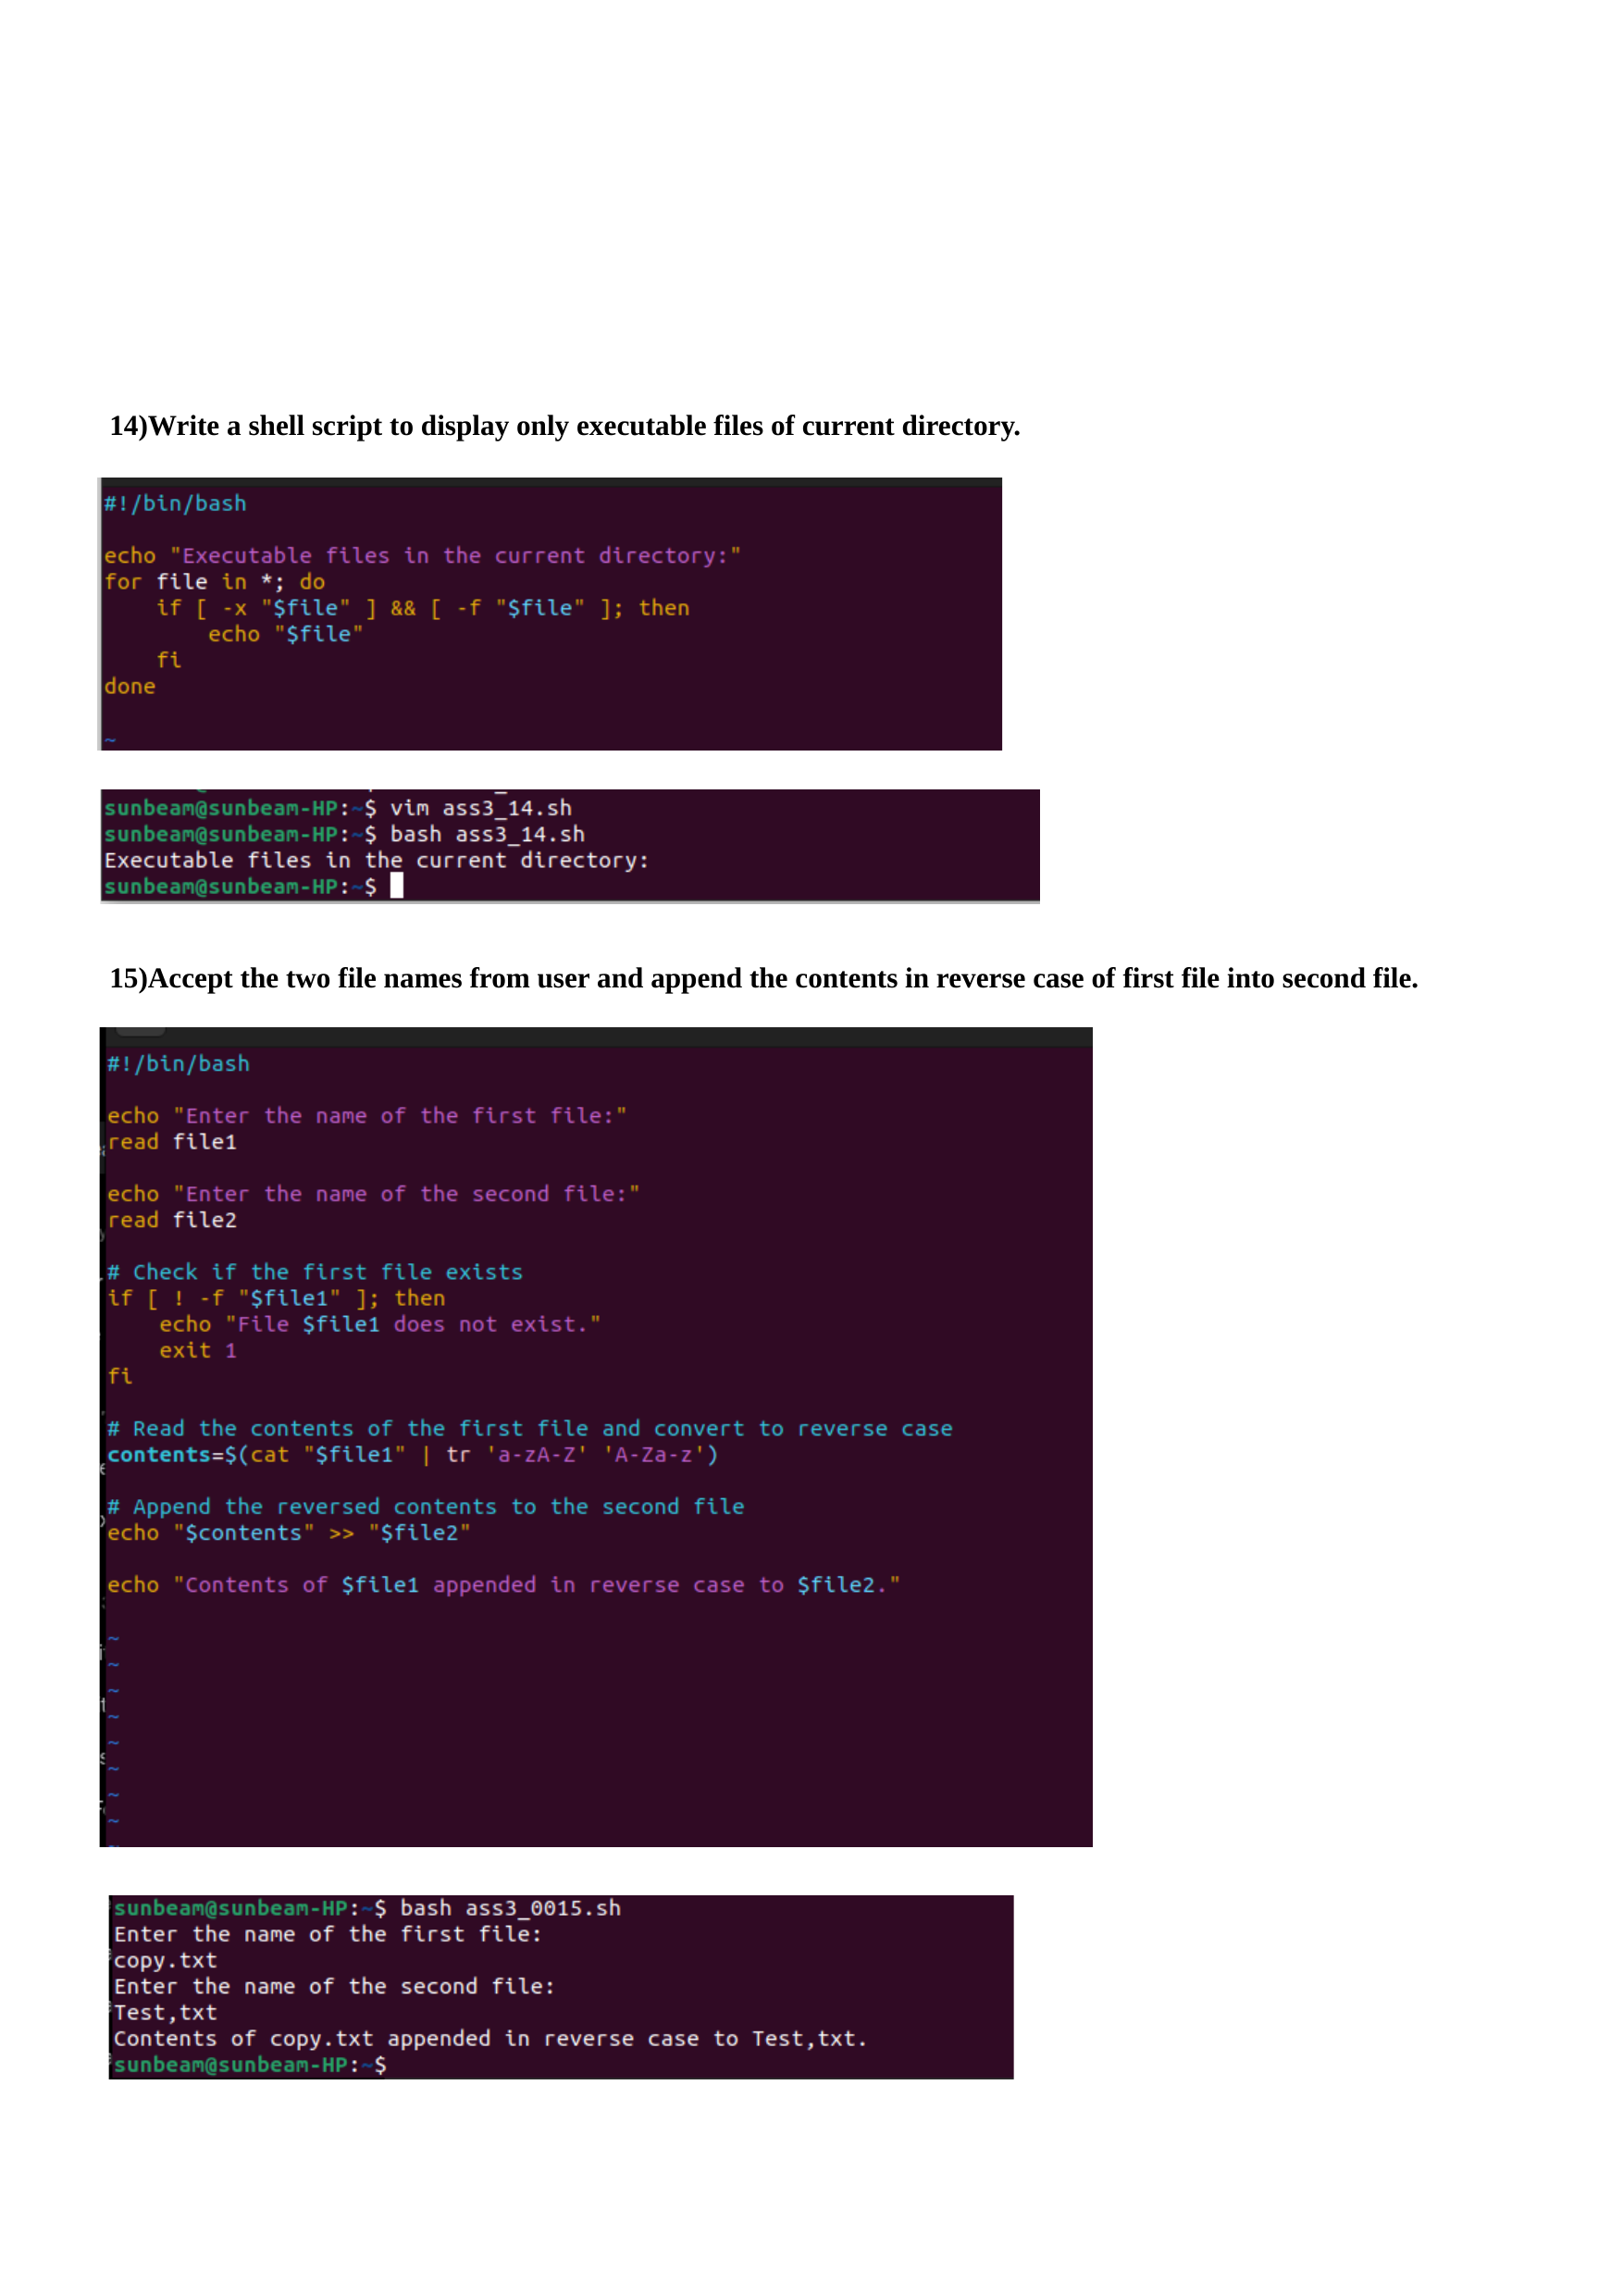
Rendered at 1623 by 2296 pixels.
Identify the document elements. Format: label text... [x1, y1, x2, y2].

text 15)Accept the two file names from user and append the contents in reverse case of first file into second file. [109, 961, 1514, 994]
text 14)Write a shell script to display only executable files of current directory. [109, 409, 1514, 441]
